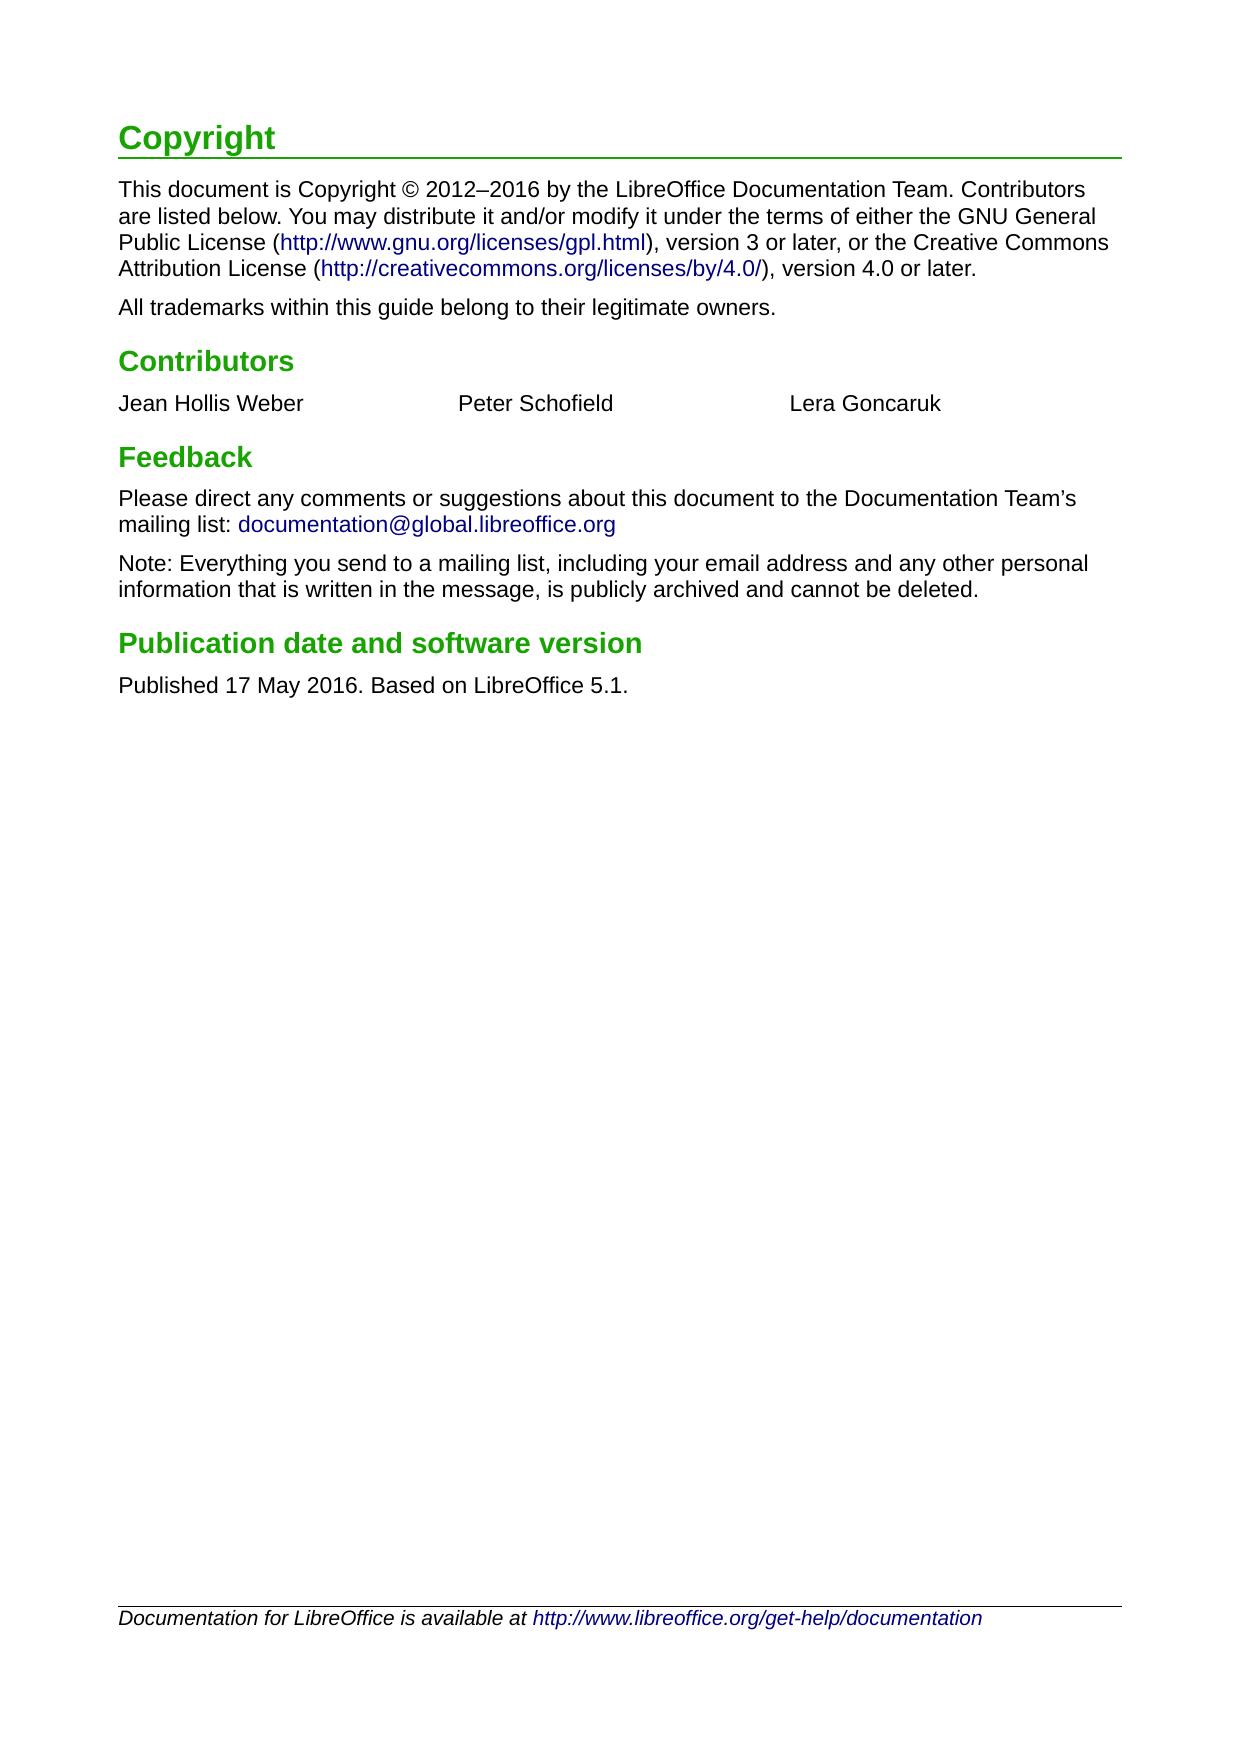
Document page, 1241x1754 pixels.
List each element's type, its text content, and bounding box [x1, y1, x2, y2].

table_header Peter Schofield [458, 390, 789, 416]
text All trademarks within this guide belong to their legitimate owners. [118, 294, 1122, 321]
subtitle Contributors [118, 344, 1122, 378]
subtitle Publication date and software version [118, 626, 1122, 660]
table_header Lera Goncaruk [789, 390, 1122, 416]
subtitle Feedback [118, 439, 1122, 473]
table_header Jean Hollis Weber [118, 390, 458, 416]
text Published 17 May 2016. Based on LibreOffice 5.1. [118, 672, 1122, 698]
subtitle Copyright [118, 118, 1122, 157]
text This document is Copyright © 2012–2016 by the LibreOffice Documentation Team. Contributors are listed below. You may distribute it and/or modify it under the terms of either the GNU General Public License (http://www.gnu.org/licenses/gpl.html), version 3 or later, or the Creative Commons Attribution License (http://creativecommons.org/licenses/by/4.0/), version 4.0 or later. [118, 176, 1122, 282]
text Please direct any comments or suggestions about this document to the Documentation Team’s mailing list: documentation@global.libreoffice.org [118, 485, 1122, 538]
text Note: Everything you send to a mailing list, including your email address and any other personal information that is written in the message, is publicly archived and cannot be deleted. [118, 550, 1122, 603]
